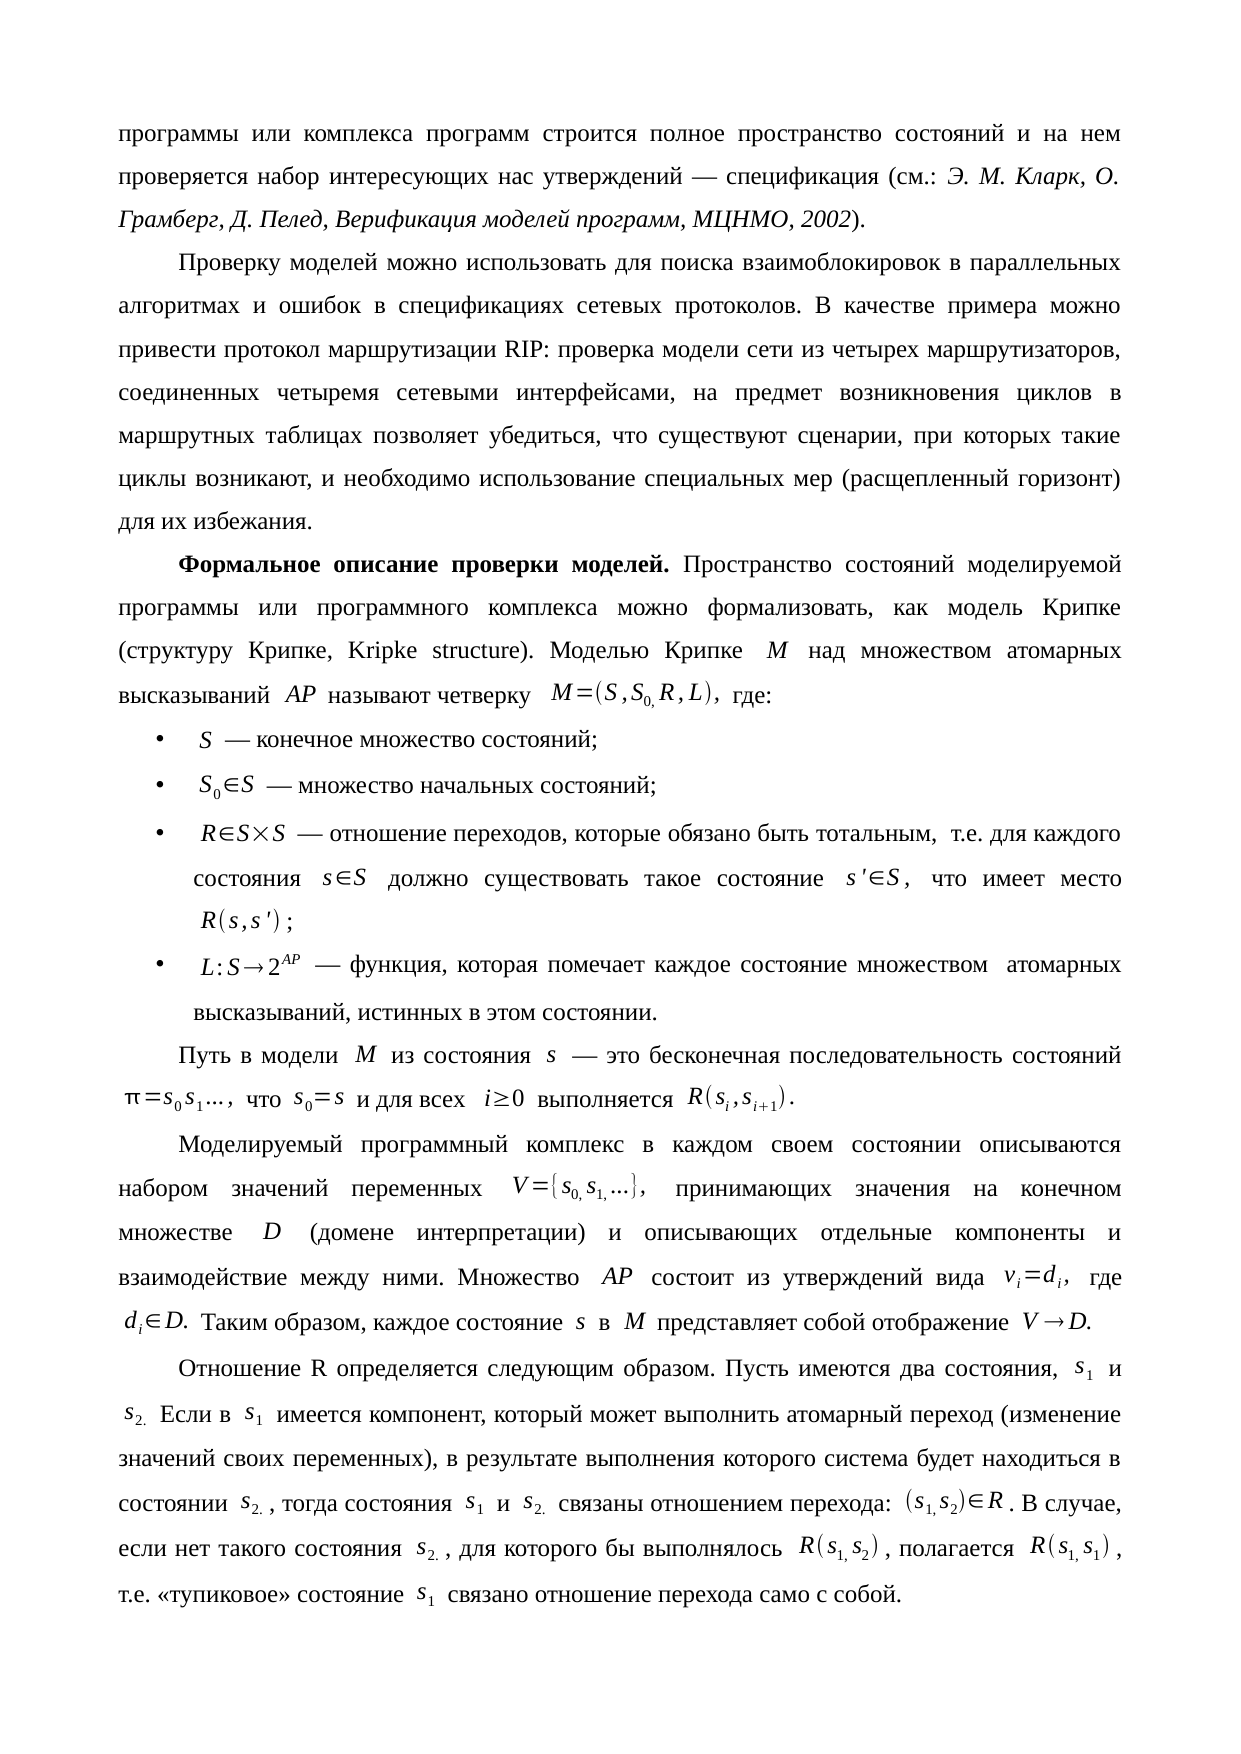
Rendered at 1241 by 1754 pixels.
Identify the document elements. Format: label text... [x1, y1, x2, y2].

text Путь в модели из состояния — это бесконечная последовательность состояний что и для всех выполняется [118, 1040, 1122, 1114]
text Моделируемый программный комплекс в каждом своем состоянии описываются набором значений переменных принимающих значения на конечном множестве (домене интерпретации) и описывающих отдельные компоненты и взаимодействие между ними. Множество состоит из утверждений вида где Таким образом, каждое состояние в представляет собой отображение [118, 1129, 1122, 1338]
list — конечное множество состояний; [156, 724, 1122, 756]
text Проверку моделей можно использовать для поиска взаимоблокировок в параллельных алгоритмах и ошибок в спецификациях сетевых протоколов. В качестве примера можно привести протокол маршрутизации RIP: проверка модели сети из четырех маршрутизаторов, соединенных четыремя сетевыми интерфейсами, на предмет возникновения циклов в маршрутных таблицах позволяет убедиться, что существуют сценарии, при которых такие циклы возникают, и необходимо использование специальных мер (расщепленный горизонт) для их избежания. [118, 247, 1122, 535]
text Формальное описание проверки моделей. Пространство состояний моделируемой программы или программного комплекса можно формализовать, как модель Крипке (структуру Крипке, Kripke structure). Моделью Крипке над множеством атомарных высказываний называют четверку где: [118, 549, 1122, 710]
text программы или комплекса программ строится полное пространство состояний и на нем проверяется набор интересующих нас утверждений — спецификация (см.: Э. М. Кларк, О. Грамберг, Д. Пелед, Верификация моделей программ, МЦНМО, 2002). [118, 118, 1122, 233]
text Отношение R определяется следующим образом. Пусть имеются два состояния, и Если в имеется компонент, который может выполнить атомарный переход (изменение значений своих переменных), в результате выполнения которого система будет находиться в состоянии , тогда состояния и связаны отношением перехода: . В случае, если нет такого состояния , для которого бы выполнялось , полагается , т.е. «тупиковое» состояние связано отношение перехода само с собой. [118, 1352, 1122, 1609]
list — отношение переходов, которые обязано быть тотальным, т.е. для каждого состояния должно существовать такое состояние что имеет место ; [156, 818, 1122, 935]
list — функция, которая помечает каждое состояние множеством атомарных высказываний, истинных в этом состоянии. [156, 949, 1122, 1026]
list — множество начальных состояний; [156, 770, 1122, 803]
